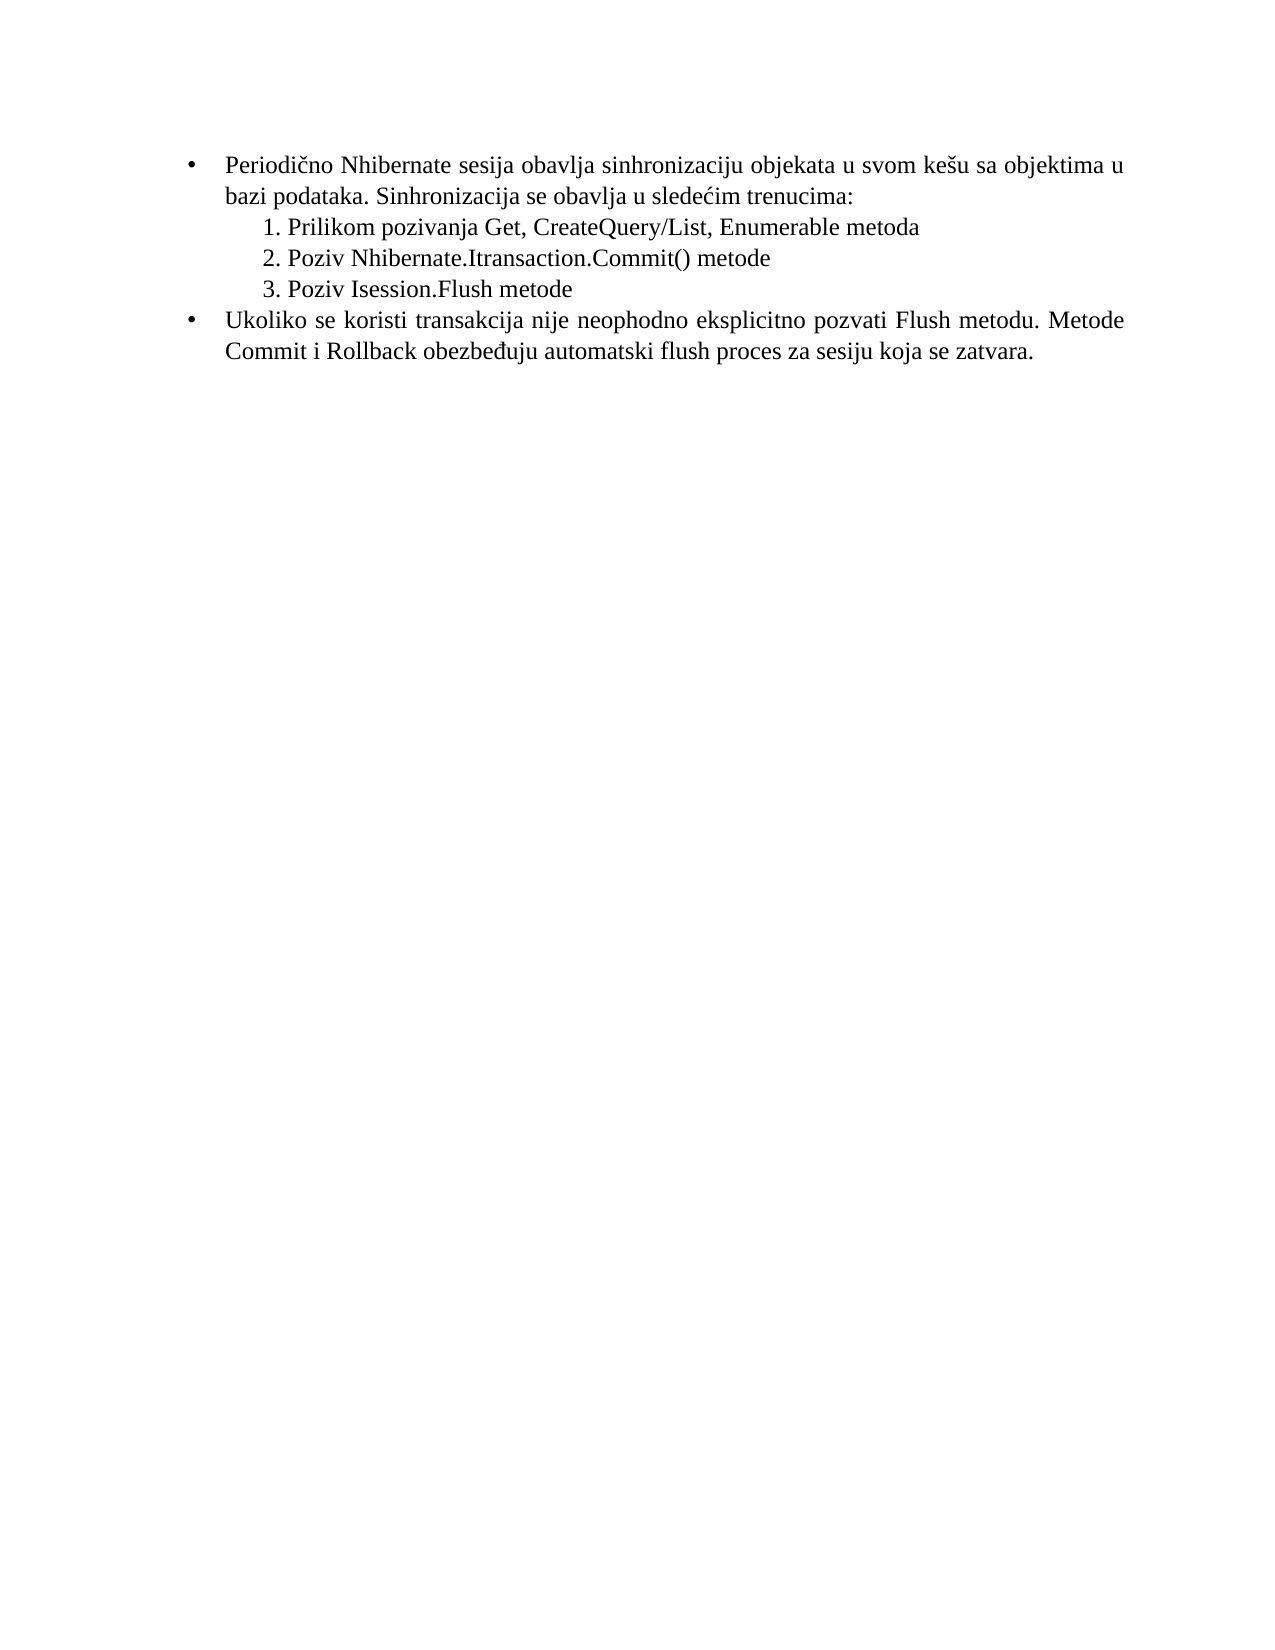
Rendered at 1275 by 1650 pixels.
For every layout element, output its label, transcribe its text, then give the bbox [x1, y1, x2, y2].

list 3. Poziv Isession.Flush metode [225, 274, 1125, 303]
list 2. Poziv Nhibernate.Itransaction.Commit() metode [225, 243, 1125, 272]
list 1. Prilikom pozivanja Get, CreateQuery/List, Enumerable metoda [225, 212, 1125, 241]
list Periodično Nhibernate sesija obavlja sinhronizaciju objekata u svom kešu sa objektima u bazi podataka. Sinhronizacija se obavlja u sledećim trenucima: [187, 150, 1125, 210]
list Ukoliko se koristi transakcija nije neophodno eksplicitno pozvati Flush metodu. Metode Commit i Rollback obezbeđuju automatski flush proces za sesiju koja se zatvara. [187, 305, 1125, 365]
